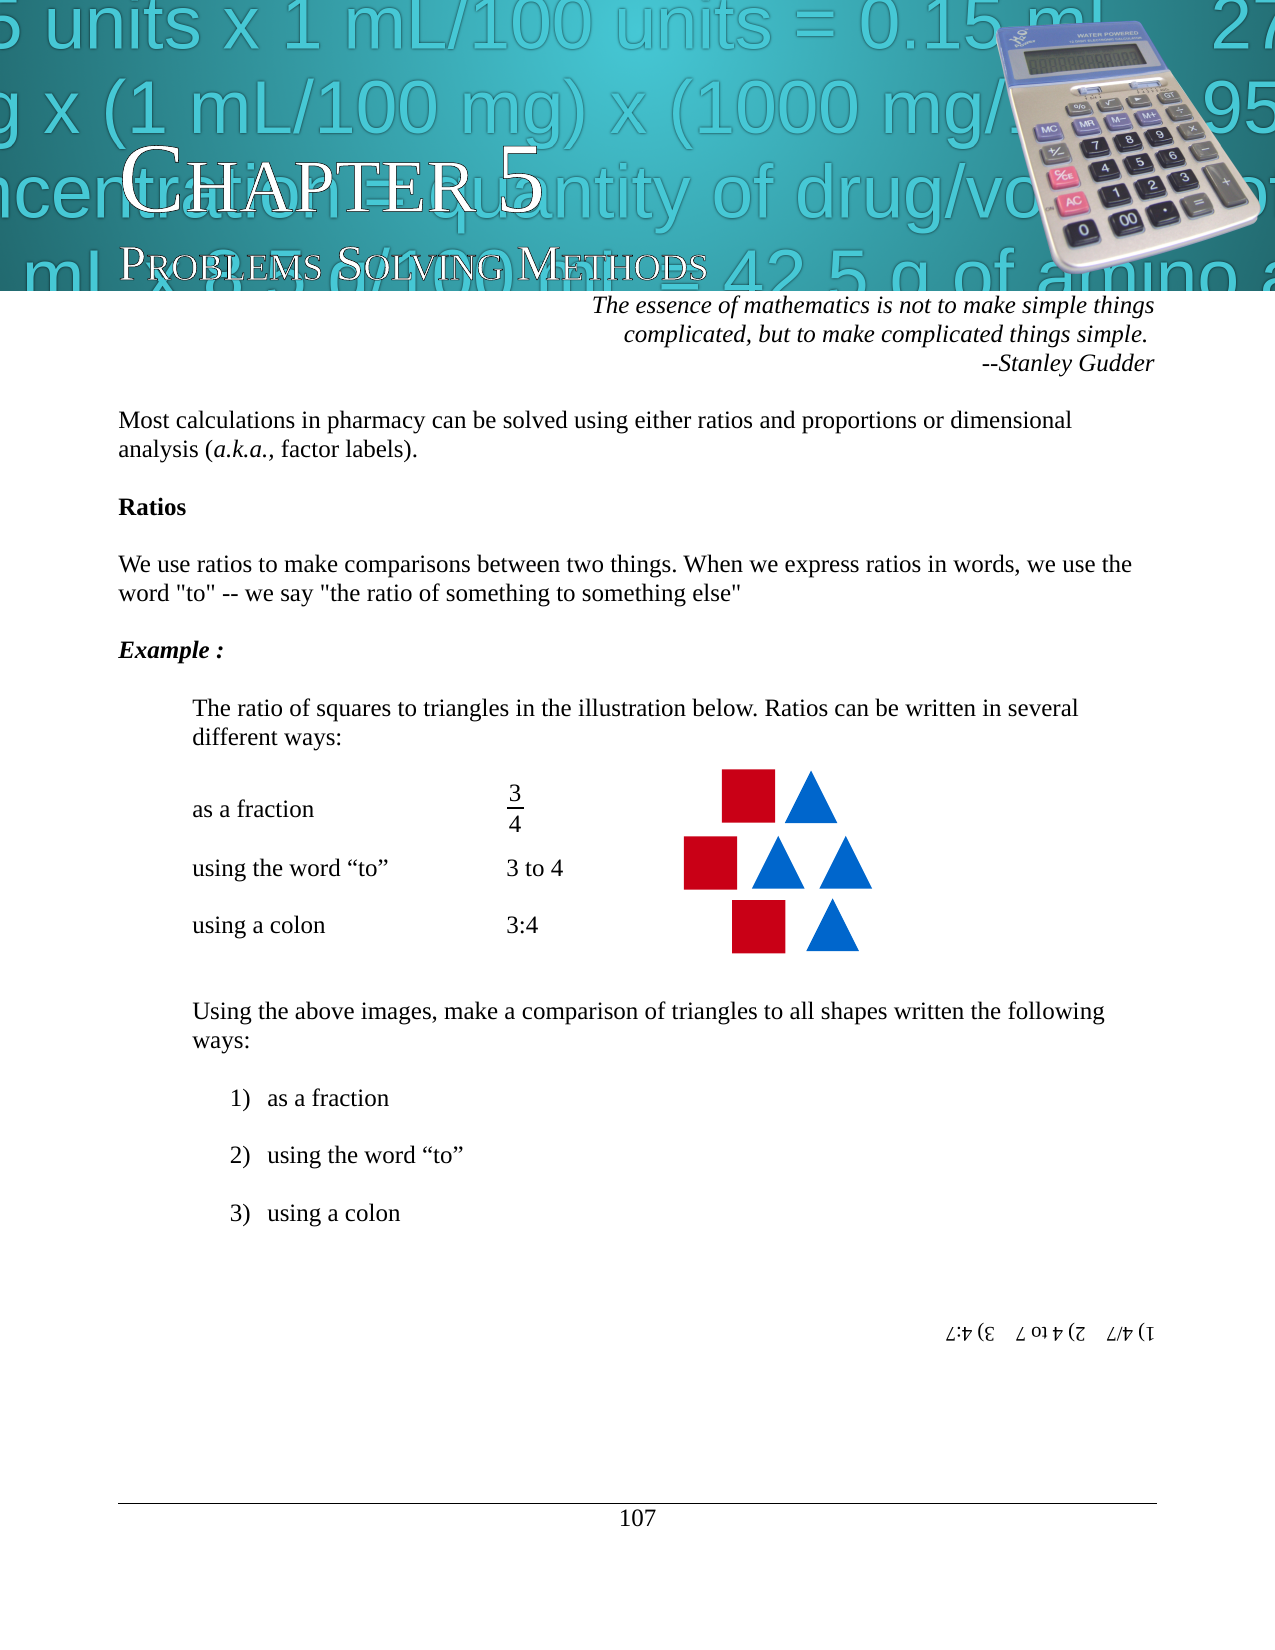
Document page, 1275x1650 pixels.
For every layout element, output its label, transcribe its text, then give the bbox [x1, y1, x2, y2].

text Ratios [118, 492, 1157, 521]
picture [0, 0, 1275, 291]
text Using the above images, make a comparison of triangles to all shapes written the following ways: [192, 996, 1157, 1054]
list using the word “to” [229, 1140, 1157, 1169]
text --Stanley Gudder [118, 348, 1157, 377]
text Example : [118, 636, 1157, 664]
text The ratio of squares to triangles in the illustration below. Ratios can be written in several different ways: [192, 693, 1157, 751]
text using a colon 3:4 [192, 910, 732, 939]
text as a fraction [192, 779, 1157, 838]
text We use ratios to make comparisons between two things. When we express ratios in words, we use the word "to" -- we say "the ratio of something to something else" [118, 549, 1157, 607]
text [788, 853, 836, 881]
text using the word “to” 3 to 4 [192, 853, 683, 881]
text [855, 853, 1157, 881]
text The essence of mathematics is not to make simple things [118, 291, 1157, 319]
list using a colon [229, 1198, 1157, 1226]
text Most calculations in pharmacy can be solved using either ratios and proportions or dimensional analysis (a.k.a., factor labels). [118, 406, 1157, 463]
text [786, 910, 826, 939]
text [839, 910, 1157, 939]
list as a fraction [229, 1083, 1157, 1111]
text complicated, but to make complicated things simple. [118, 319, 1157, 348]
text [738, 853, 769, 881]
